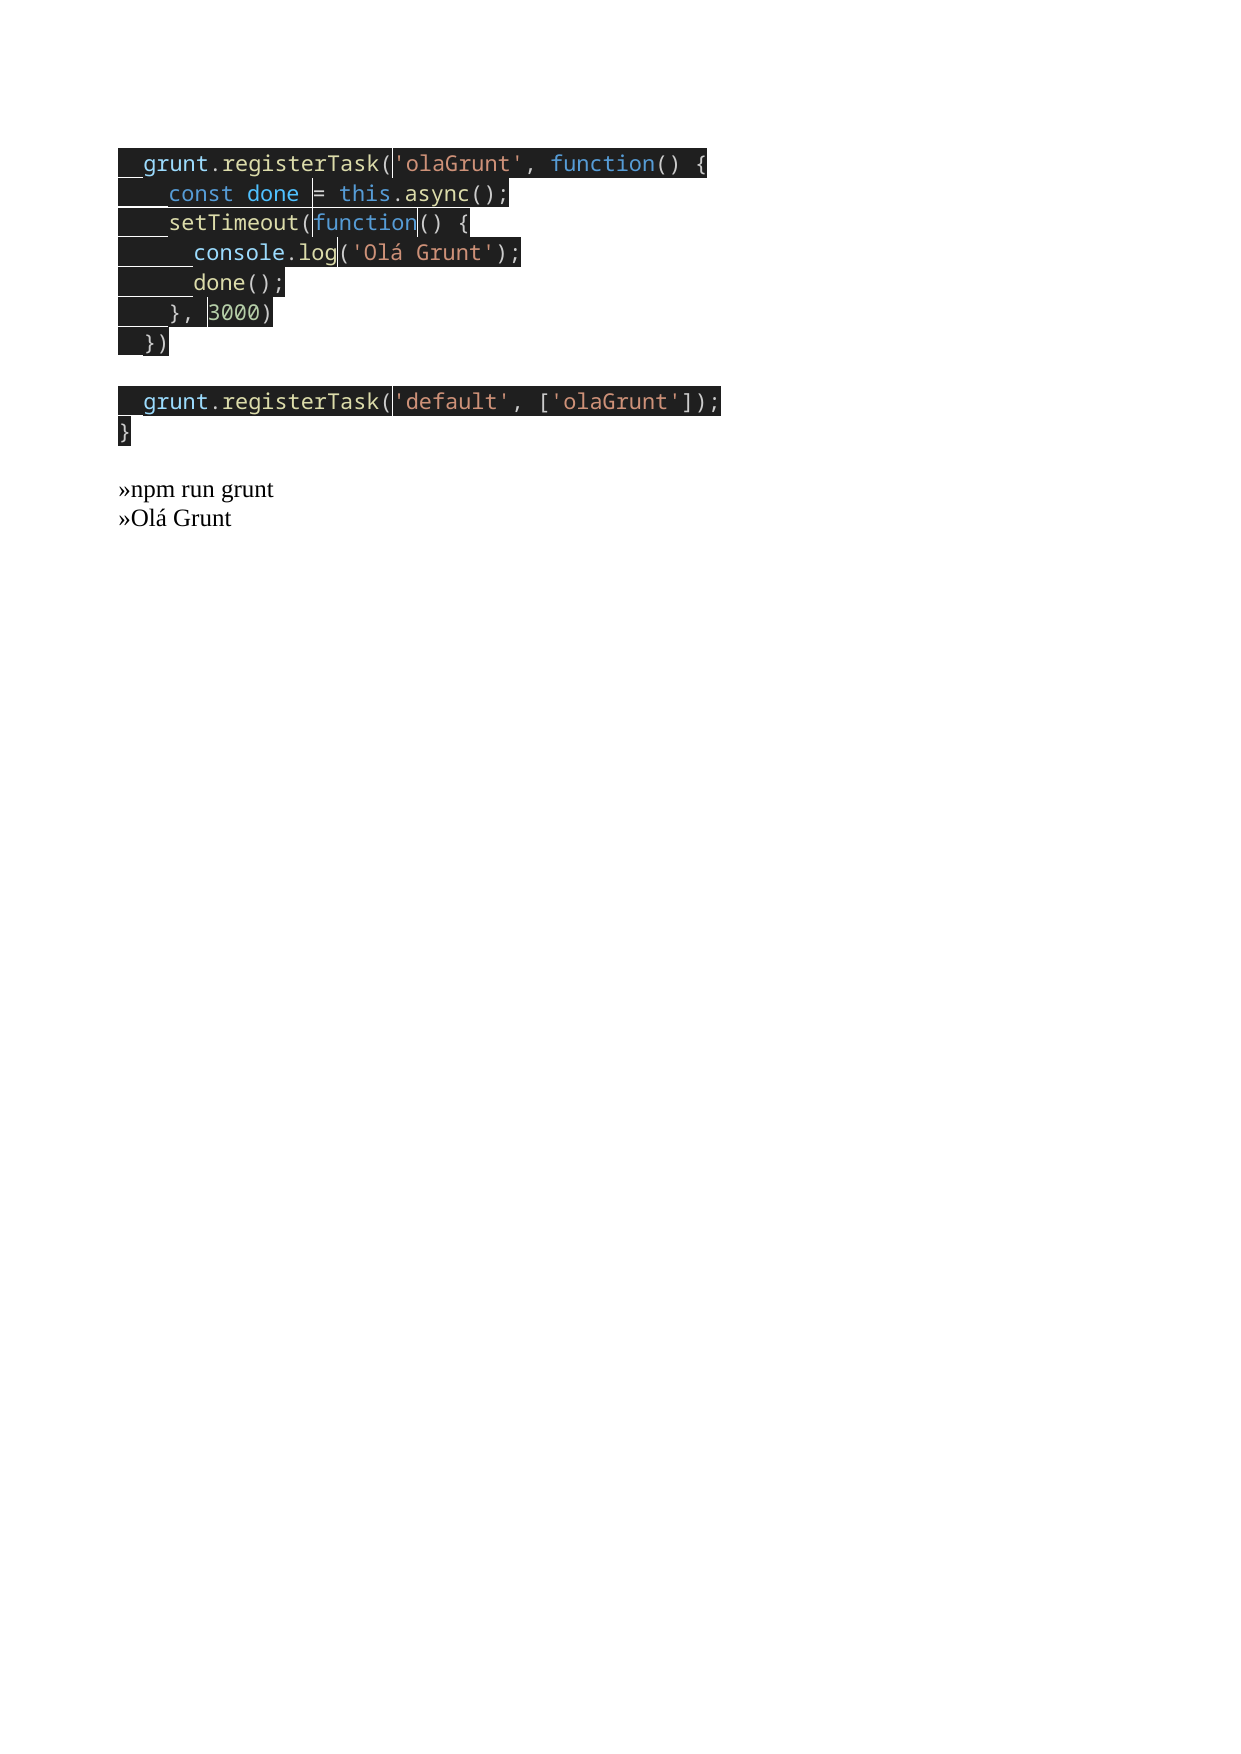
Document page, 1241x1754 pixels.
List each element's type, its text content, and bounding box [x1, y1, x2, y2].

text »Olá Grunt [118, 503, 1122, 532]
text grunt.registerTask('default', ['olaGrunt']); [118, 386, 1122, 416]
text grunt.registerTask('olaGrunt', function() { [118, 148, 1122, 178]
text } [118, 416, 1122, 446]
text }) [118, 327, 1122, 356]
text console.log('Olá Grunt'); [118, 237, 1122, 267]
text const done = this.async(); [118, 178, 1122, 207]
text }, 3000) [118, 297, 1122, 327]
text setTimeout(function() { [118, 207, 1122, 237]
text »npm run grunt [118, 474, 1122, 503]
text done(); [118, 267, 1122, 297]
